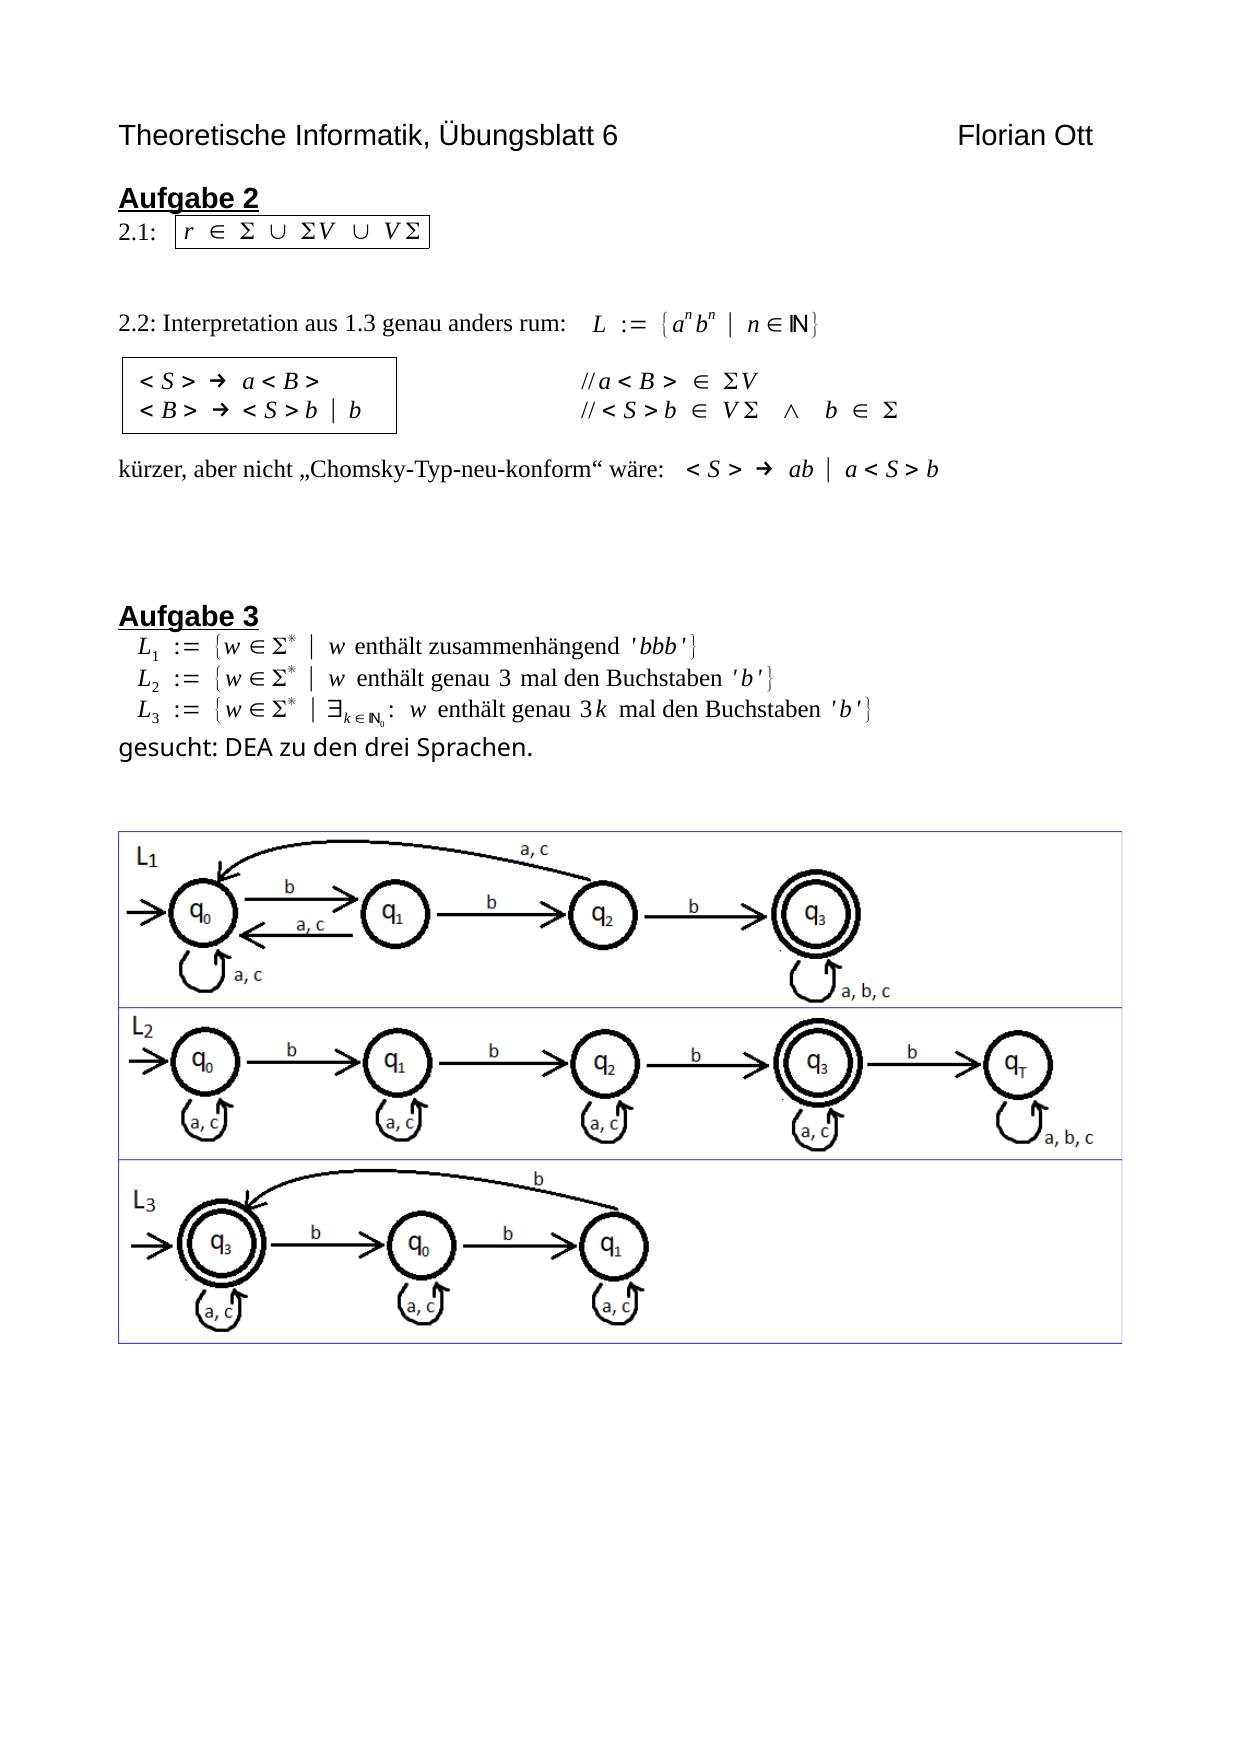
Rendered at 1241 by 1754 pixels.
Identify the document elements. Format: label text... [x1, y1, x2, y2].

picture [118, 831, 1123, 1344]
text 2.2: Interpretation aus 1.3 genau anders rum: [118, 306, 1122, 338]
text Aufgabe 3 [118, 599, 1122, 633]
text kürzer, aber nicht „Chomsky-Typ-neu-konform“ wäre: [118, 454, 1122, 484]
text 2.1: [176, 216, 429, 248]
text Aufgabe 2 [118, 181, 1122, 215]
text 2.1: [430, 215, 1122, 248]
text gesucht: DEA zu den drei Sprachen. [118, 729, 1122, 763]
text 2.1: [118, 215, 175, 248]
